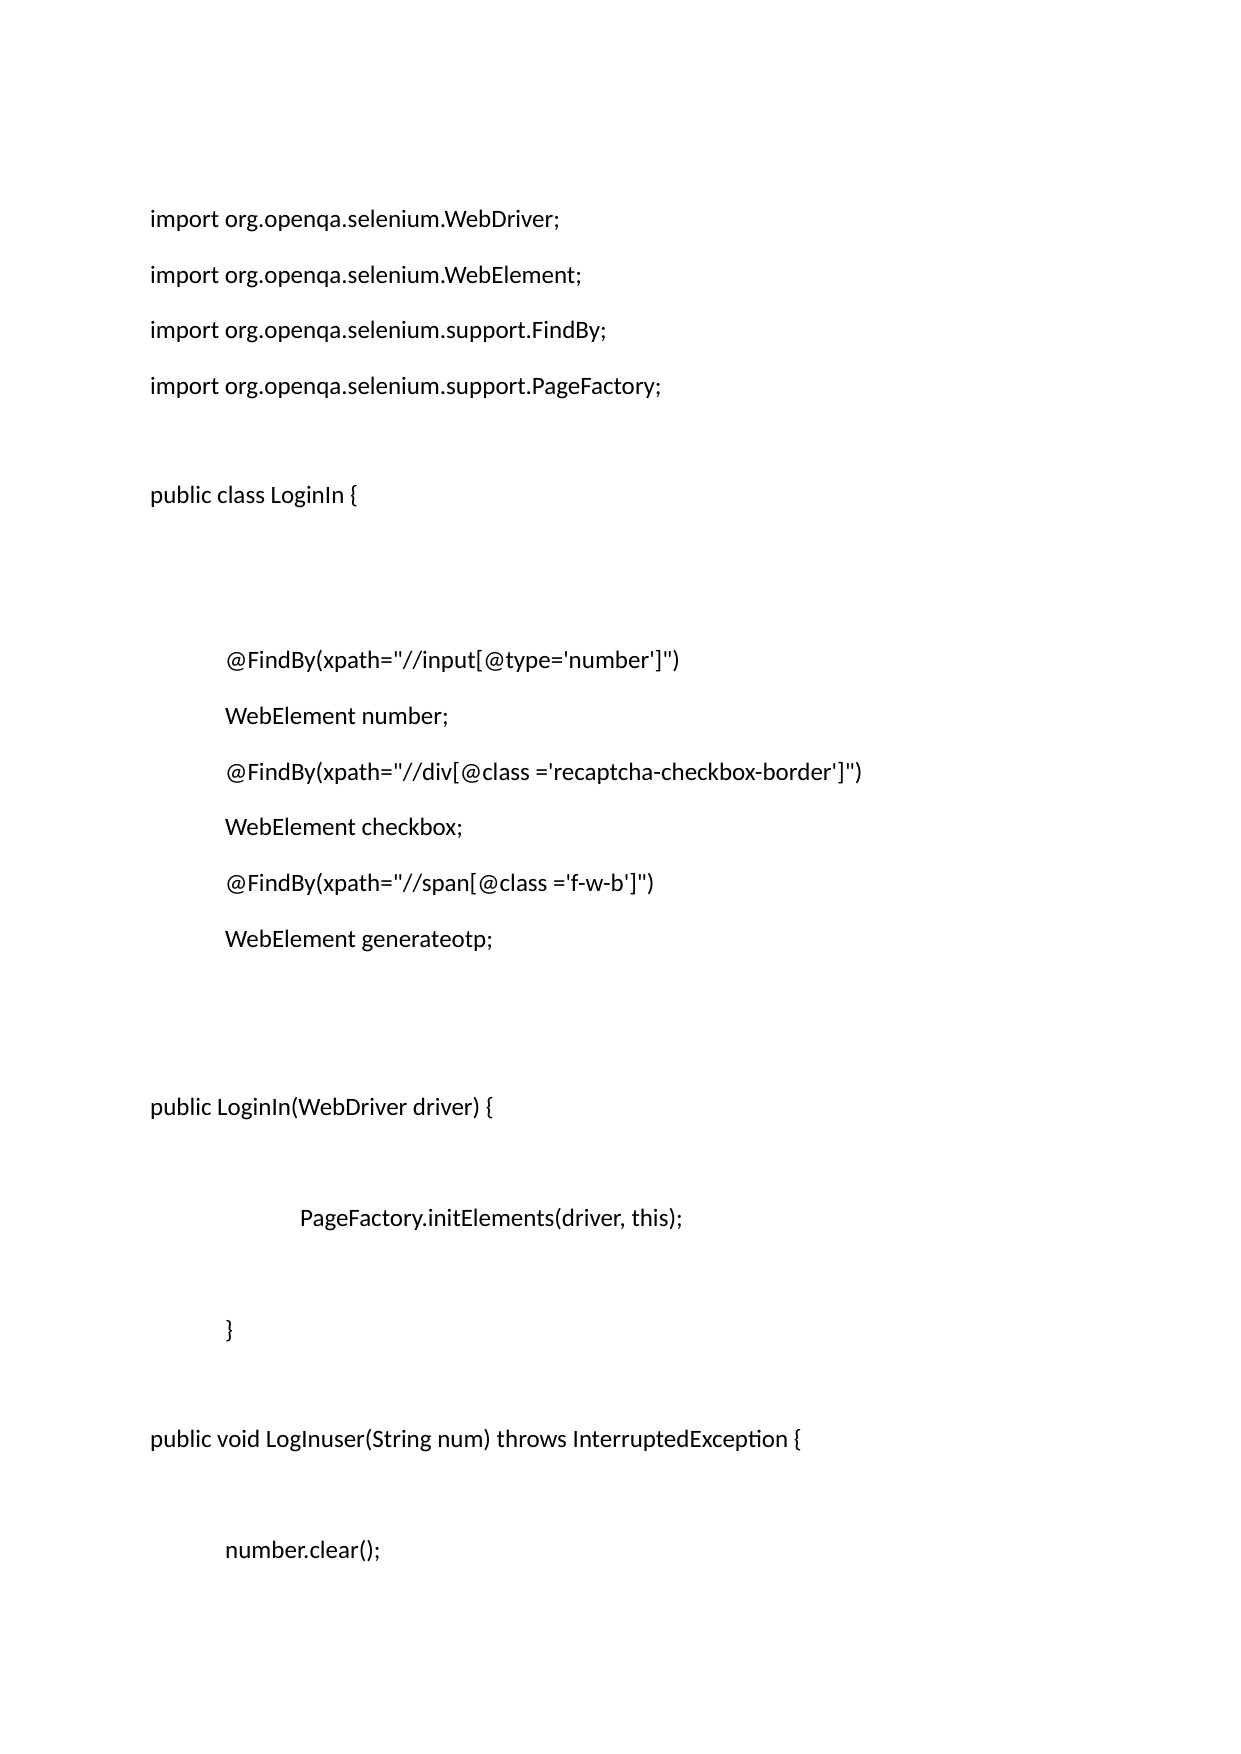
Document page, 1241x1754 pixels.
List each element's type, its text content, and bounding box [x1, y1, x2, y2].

text number.clear(); [150, 1534, 1090, 1565]
text PageFactory.initElements(driver, this); [150, 1202, 1090, 1233]
text @FindBy(xpath="//span[@class ='f-w-b']") [150, 867, 1090, 898]
text import org.openqa.selenium.support.PageFactory; [150, 371, 1090, 401]
text public LoginIn(WebDriver driver) { [150, 1091, 1090, 1121]
text import org.openqa.selenium.WebElement; [150, 259, 1090, 289]
text @FindBy(xpath="//div[@class ='recaptcha-checkbox-border']") [150, 756, 1090, 786]
text WebElement generateotp; [150, 923, 1090, 954]
text WebElement number; [150, 700, 1090, 730]
text @FindBy(xpath="//input[@type='number']") [150, 644, 1090, 674]
text } [150, 1314, 1090, 1344]
text import org.openqa.selenium.support.FindBy; [150, 315, 1090, 345]
text import org.openqa.selenium.WebDriver; [150, 203, 1090, 233]
text WebElement checkbox; [150, 812, 1090, 842]
text public class LoginIn { [150, 479, 1090, 510]
text public void LogInuser(String num) throws InterruptedException { [150, 1423, 1090, 1453]
